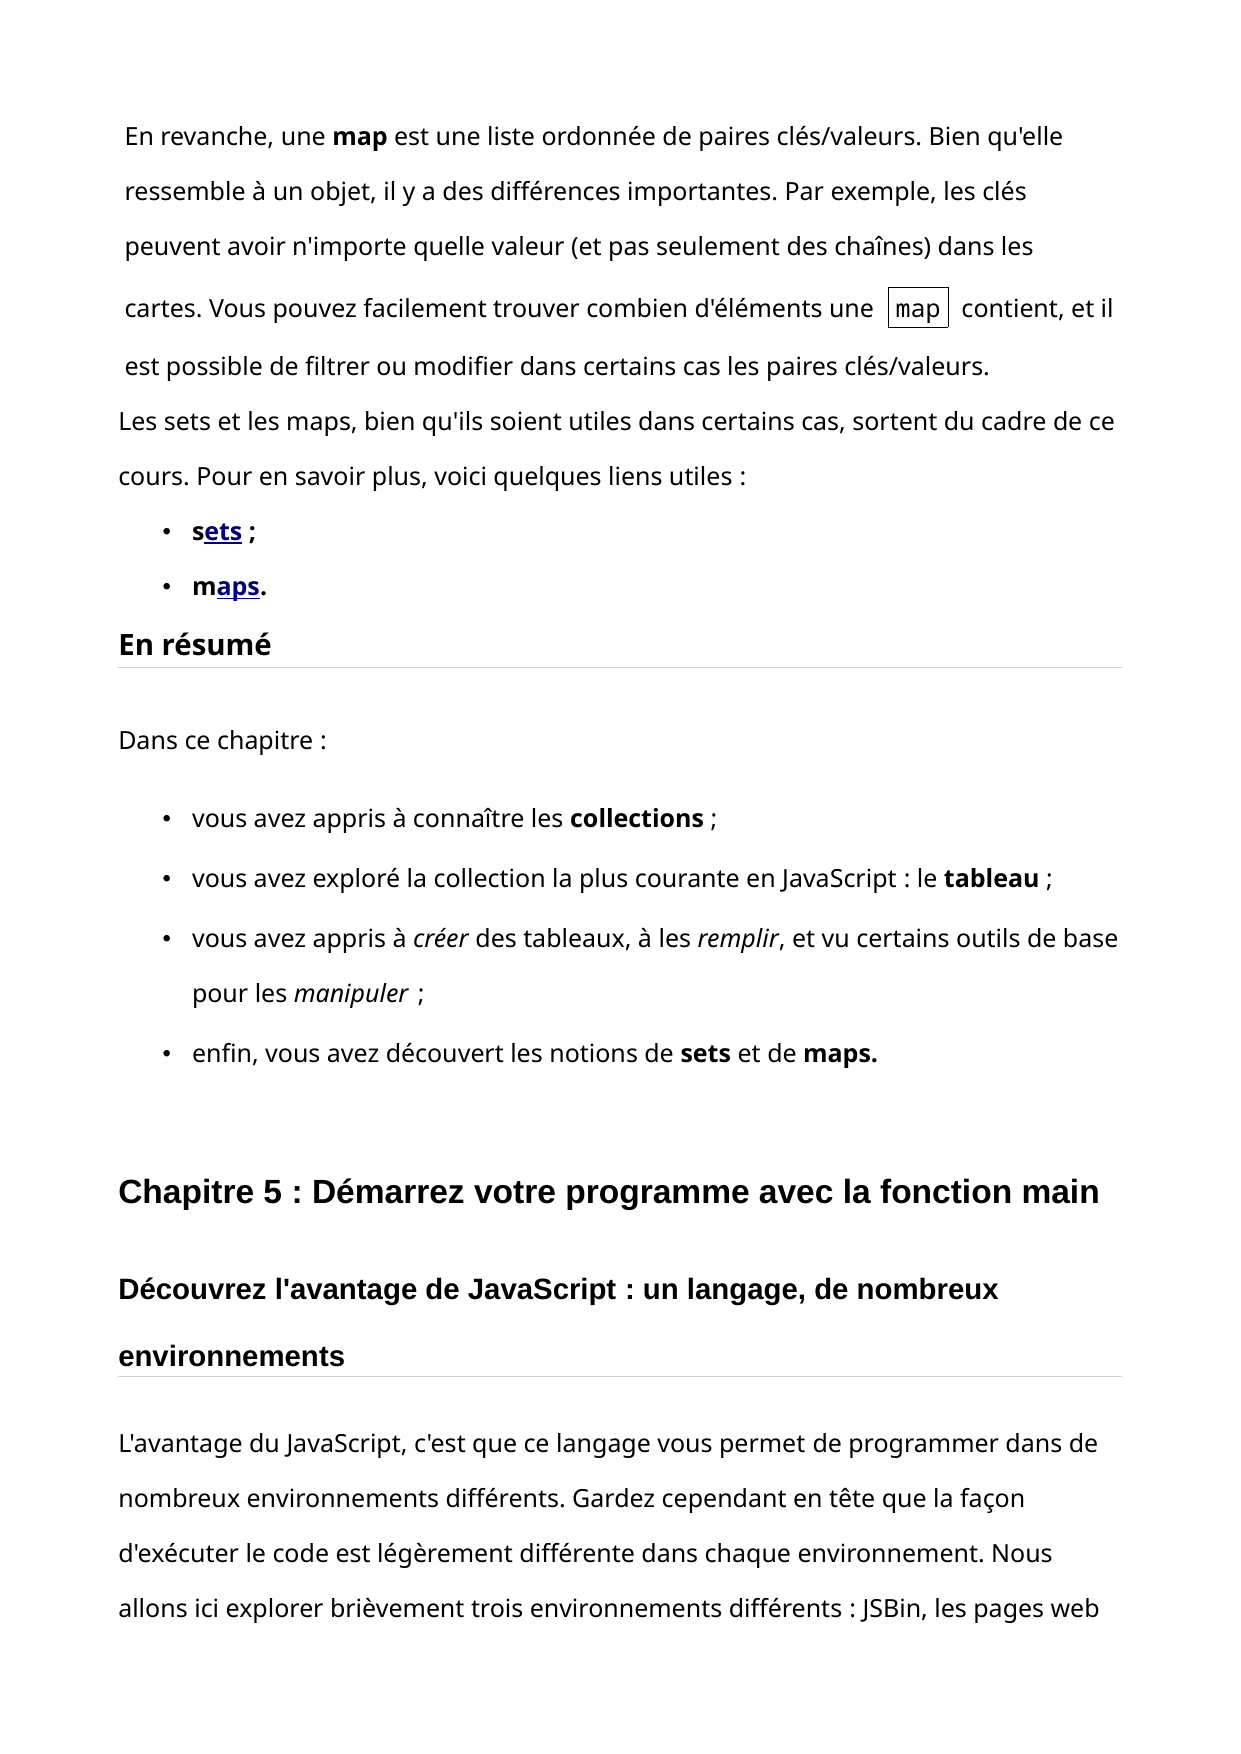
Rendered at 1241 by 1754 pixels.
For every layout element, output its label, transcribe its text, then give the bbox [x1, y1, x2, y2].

subtitle En résumé [118, 624, 1122, 667]
list sets ; [162, 514, 1122, 548]
text Dans ce chapitre : [118, 722, 1122, 757]
list vous avez appris à créer des tableaux, à les remplir, et vu certains outils de base pour les manipuler ; [162, 921, 1122, 1010]
subtitle Découvrez l'avantage de JavaScript : un langage, de nombreux environnements [118, 1272, 1122, 1376]
list vous avez appris à connaître les collections ; [162, 801, 1122, 835]
list maps. [162, 569, 1122, 603]
list enfin, vous avez découvert les notions de sets et de maps. [162, 1036, 1122, 1069]
text En revanche, une map est une liste ordonnée de paires clés/valeurs. Bien qu'elle ressemble à un objet, il y a des différences importantes. Par exemple, les clés peuvent avoir n'importe quelle valeur (et pas seulement des chaînes) dans les cartes. Vous pouvez facilement trouver combien d'éléments une map contient, et il est possible de filtrer ou modifier dans certains cas les paires clés/valeurs. [124, 118, 1116, 382]
text Les sets et les maps, bien qu'ils soient utiles dans certains cas, sortent du cadre de ce cours. Pour en savoir plus, voici quelques liens utiles : [118, 403, 1122, 493]
list vous avez exploré la collection la plus courante en JavaScript : le tableau ; [162, 861, 1122, 895]
subtitle Chapitre 5 : Démarrez votre programme avec la fonction main [118, 1172, 1122, 1210]
text L'avantage du JavaScript, c'est que ce langage vous permet de programmer dans de nombreux environnements différents. Gardez cependant en tête que la façon d'exécuter le code est légèrement différente dans chaque environnement. Nous allons ici explorer brièvement trois environnements différents : JSBin, les pages web [118, 1425, 1122, 1625]
